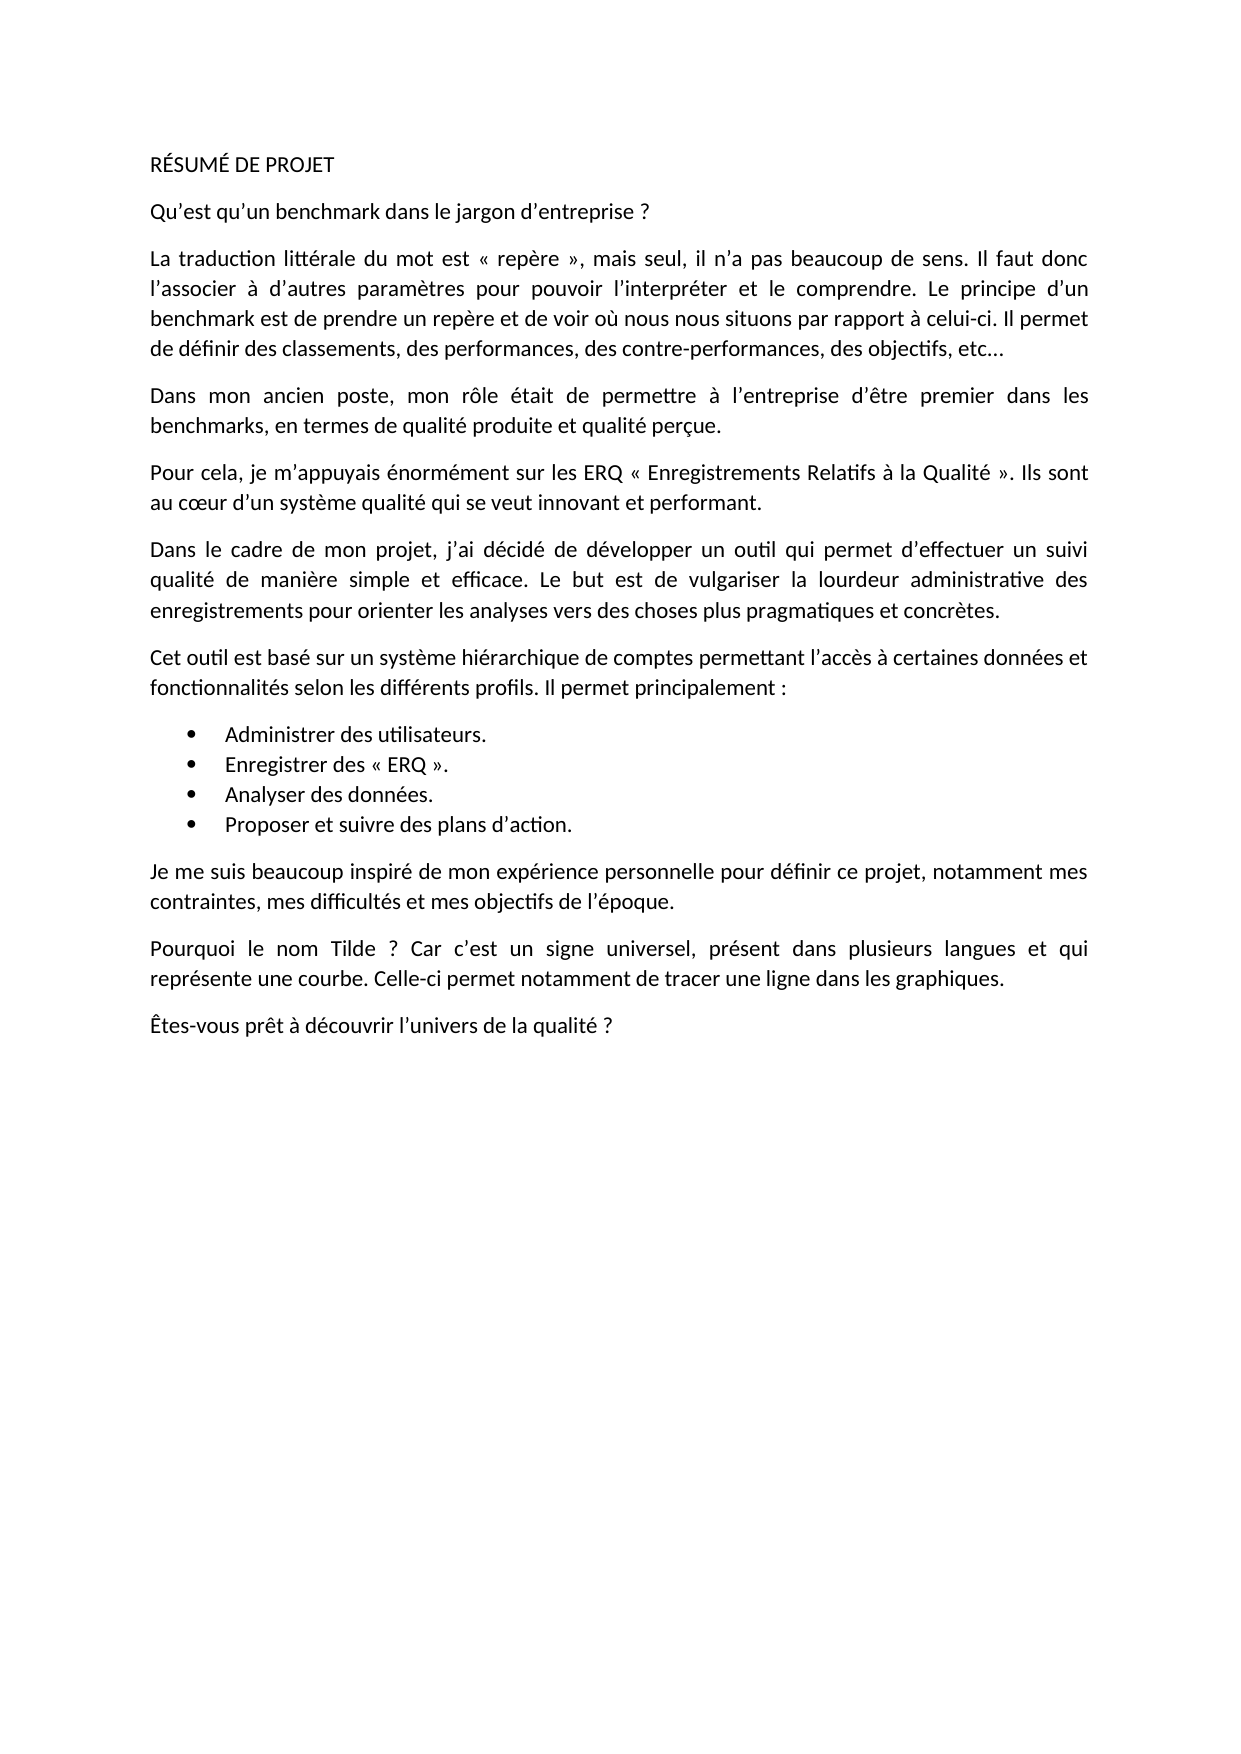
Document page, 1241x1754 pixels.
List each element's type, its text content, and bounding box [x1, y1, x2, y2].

text Qu’est qu’un benchmark dans le jargon d’entreprise ? [150, 197, 1090, 225]
text Dans mon ancien poste, mon rôle était de permettre à l’entreprise d’être premier dans les benchmarks, en termes de qualité produite et qualité perçue. [150, 381, 1090, 439]
list Enregistrer des « ERQ ». [187, 750, 1090, 778]
text Je me suis beaucoup inspiré de mon expérience personnelle pour définir ce projet, notamment mes contraintes, mes difficultés et mes objectifs de l’époque. [150, 857, 1090, 916]
text La traduction littérale du mot est « repère », mais seul, il n’a pas beaucoup de sens. Il faut donc l’associer à d’autres paramètres pour pouvoir l’interpréter et le comprendre. Le principe d’un benchmark est de prendre un repère et de voir où nous nous situons par rapport à celui-ci. Il permet de définir des classements, des performances, des contre-performances, des objectifs, etc... [150, 244, 1090, 362]
text Dans le cadre de mon projet, j’ai décidé de développer un outil qui permet d’effectuer un suivi qualité de manière simple et efficace. Le but est de vulgariser la lourdeur administrative des enregistrements pour orienter les analyses vers des choses plus pragmatiques et concrètes. [150, 535, 1090, 624]
list Proposer et suivre des plans d’action. [187, 810, 1090, 838]
list Administrer des utilisateurs. [187, 720, 1090, 748]
text Pourquoi le nom Tilde ? Car c’est un signe universel, présent dans plusieurs langues et qui représente une courbe. Celle-ci permet notamment de tracer une ligne dans les graphiques. [150, 934, 1090, 993]
text Cet outil est basé sur un système hiérarchique de comptes permettant l’accès à certaines données et fonctionnalités selon les différents profils. Il permet principalement : [150, 643, 1090, 701]
text RÉSUMÉ DE PROJET [150, 150, 1090, 178]
list Analyser des données. [187, 780, 1090, 808]
text Pour cela, je m’appuyais énormément sur les ERQ « Enregistrements Relatifs à la Qualité ». Ils sont au cœur d’un système qualité qui se veut innovant et performant. [150, 458, 1090, 517]
text Êtes-vous prêt à découvrir l’univers de la qualité ? [150, 1011, 1090, 1039]
